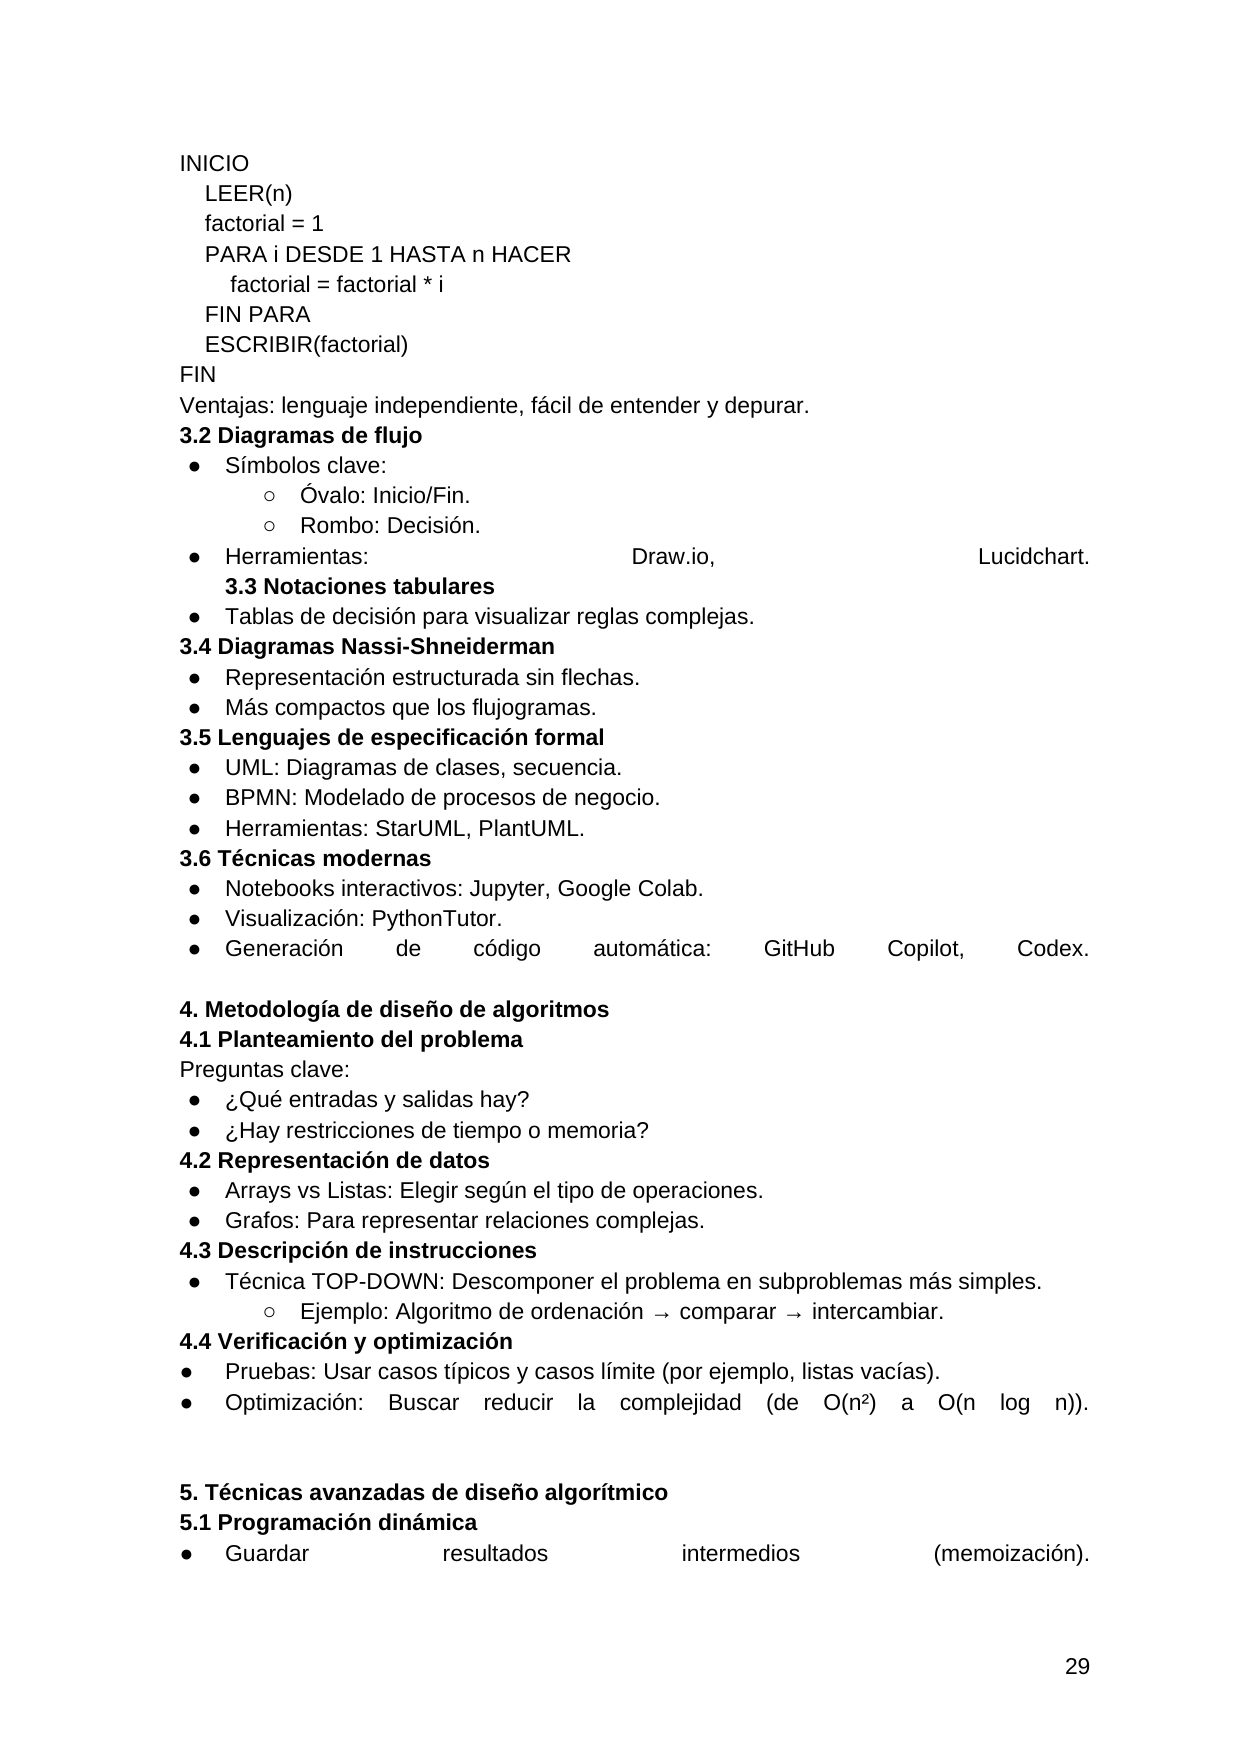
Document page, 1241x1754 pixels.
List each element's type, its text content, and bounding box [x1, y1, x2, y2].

text 5. Técnicas avanzadas de diseño algorítmico [179, 1479, 1090, 1506]
list Grafos: Para representar relaciones complejas. [187, 1207, 1090, 1234]
text 3.4 Diagramas Nassi-Shneiderman [179, 633, 1090, 660]
list ¿Hay restricciones de tiempo o memoria? [187, 1117, 1090, 1143]
list Herramientas: StarUML, PlantUML. [187, 814, 1090, 841]
text factorial = 1 [179, 210, 1090, 237]
text FIN [179, 361, 1090, 388]
list Guardar resultados intermedios (memoización). [179, 1539, 1090, 1596]
list Tablas de decisión para visualizar reglas complejas. [187, 603, 1090, 629]
list Visualización: PythonTutor. [187, 905, 1090, 932]
text ESCRIBIR(factorial) [179, 331, 1090, 358]
text 4.4 Verificación y optimización [179, 1328, 1090, 1354]
list Óvalo: Inicio/Fin. [262, 482, 1090, 509]
list ¿Qué entradas y salidas hay? [187, 1086, 1090, 1113]
text FIN PARA [179, 301, 1090, 327]
text 3.6 Técnicas modernas [179, 845, 1090, 871]
text 5.1 Programación dinámica [179, 1509, 1090, 1536]
text 3.2 Diagramas de flujo [179, 422, 1090, 448]
list Optimización: Buscar reducir la complejidad (de O(n²) a O(n log n)). [179, 1388, 1090, 1445]
text PARA i DESDE 1 HASTA n HACER [179, 241, 1090, 267]
text 4.1 Planteamiento del problema [179, 1026, 1090, 1052]
text 4.2 Representación de datos [179, 1147, 1090, 1173]
list UML: Diagramas de clases, secuencia. [187, 754, 1090, 781]
list Técnica TOP-DOWN: Descomponer el problema en subproblemas más simples. [187, 1268, 1090, 1294]
list Más compactos que los flujogramas. [187, 694, 1090, 720]
text INICIO [179, 150, 1090, 176]
list Representación estructurada sin flechas. [187, 663, 1090, 690]
list Pruebas: Usar casos típicos y casos límite (por ejemplo, listas vacías). [179, 1358, 1090, 1385]
text 3.5 Lenguajes de especificación formal [179, 724, 1090, 750]
text 4.3 Descripción de instrucciones [179, 1237, 1090, 1264]
list Herramientas: Draw.io, Lucidchart. 3.3 Notaciones tabulares [187, 543, 1090, 599]
list Rombo: Decisión. [262, 512, 1090, 539]
list Símbolos clave: [187, 452, 1090, 478]
list Arrays vs Listas: Elegir según el tipo de operaciones. [187, 1177, 1090, 1203]
list Notebooks interactivos: Jupyter, Google Colab. [187, 875, 1090, 901]
list BPMN: Modelado de procesos de negocio. [187, 784, 1090, 811]
text factorial = factorial * i [179, 271, 1090, 297]
text 4. Metodología de diseño de algoritmos [179, 996, 1090, 1022]
text Ventajas: lenguaje independiente, fácil de entender y depurar. [179, 392, 1090, 418]
text LEER(n) [179, 180, 1090, 207]
list Generación de código automática: GitHub Copilot, Codex. [187, 935, 1090, 992]
list Ejemplo: Algoritmo de ordenación → comparar → intercambiar. [262, 1298, 1090, 1324]
text Preguntas clave: [179, 1056, 1090, 1083]
